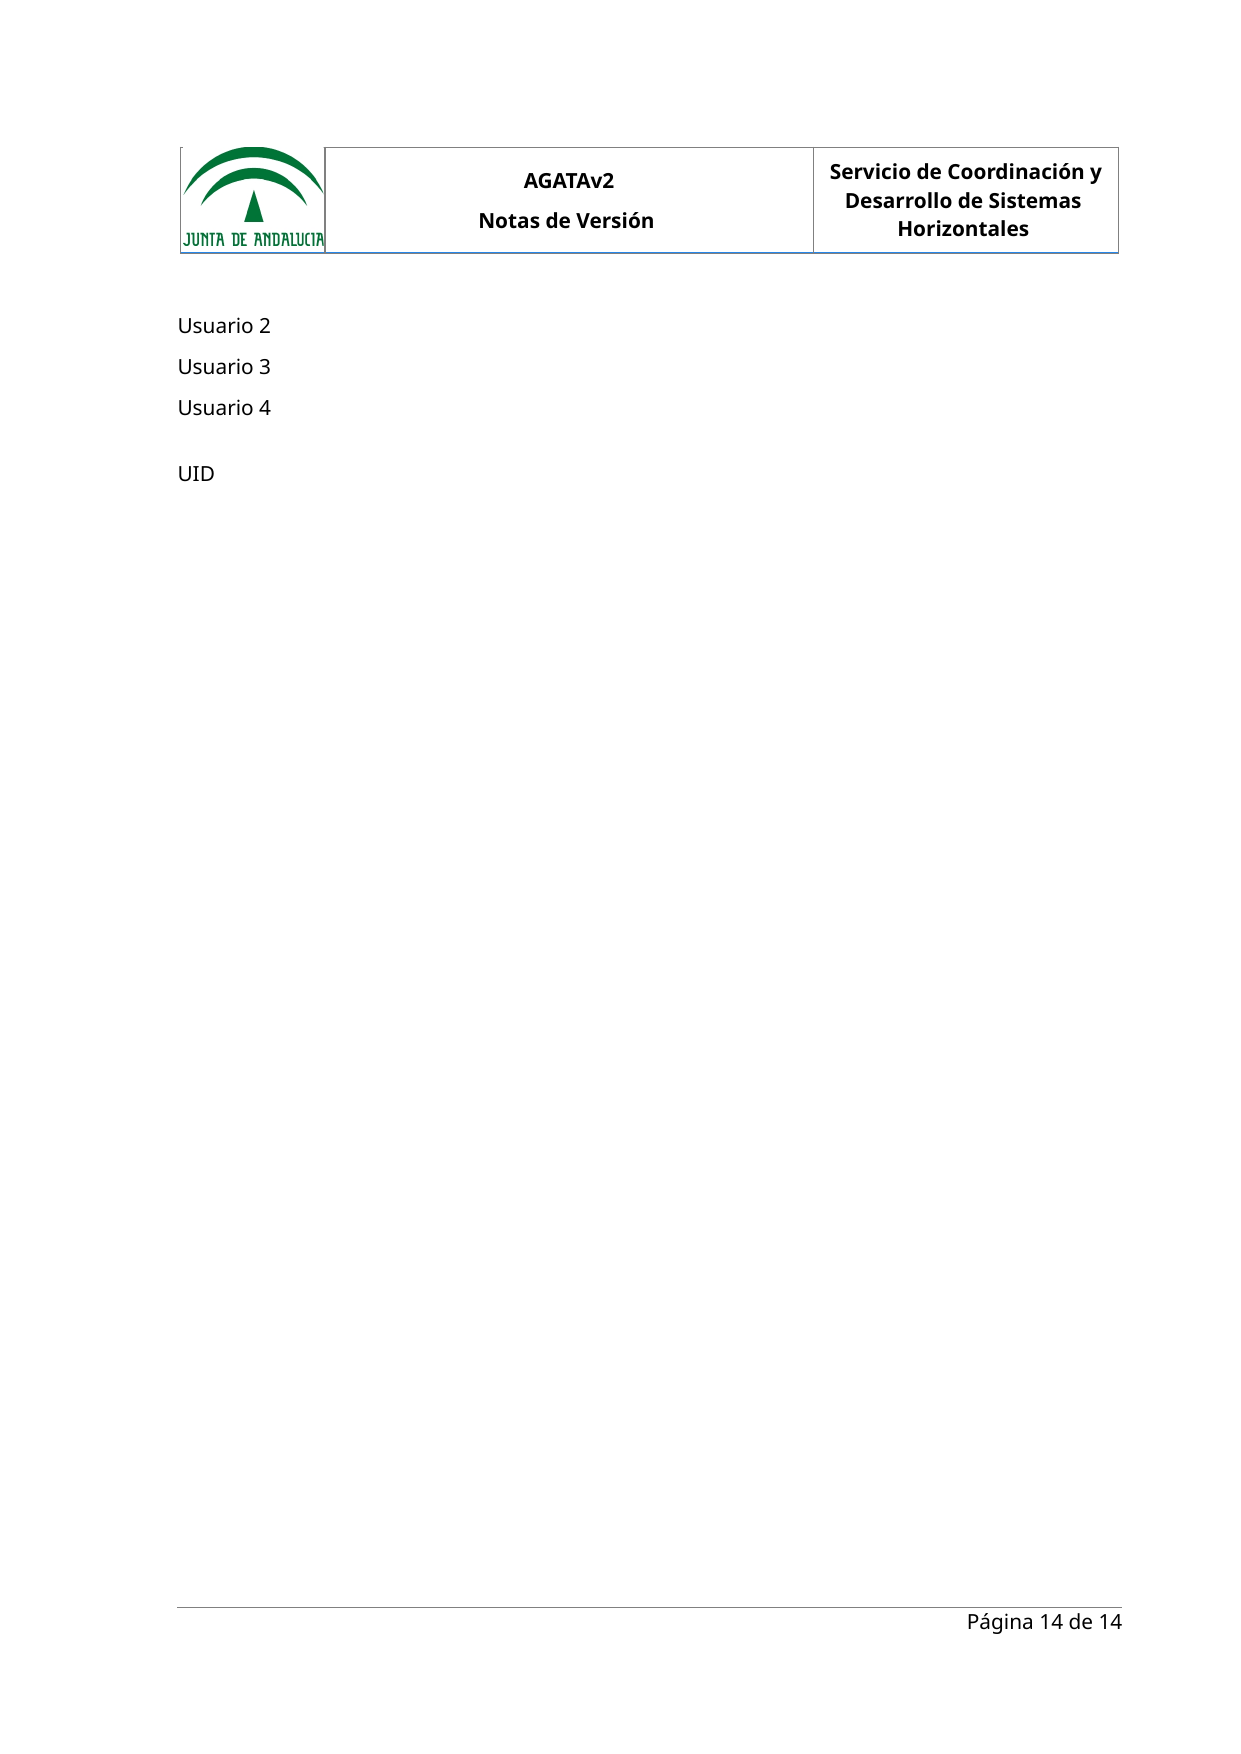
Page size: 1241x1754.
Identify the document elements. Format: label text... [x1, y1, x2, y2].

text UID [177, 459, 1122, 488]
picture [183, 147, 324, 246]
text Usuario 3 [177, 352, 1122, 381]
text Usuario 4 [177, 393, 1122, 422]
text Usuario 2 [177, 311, 1122, 340]
